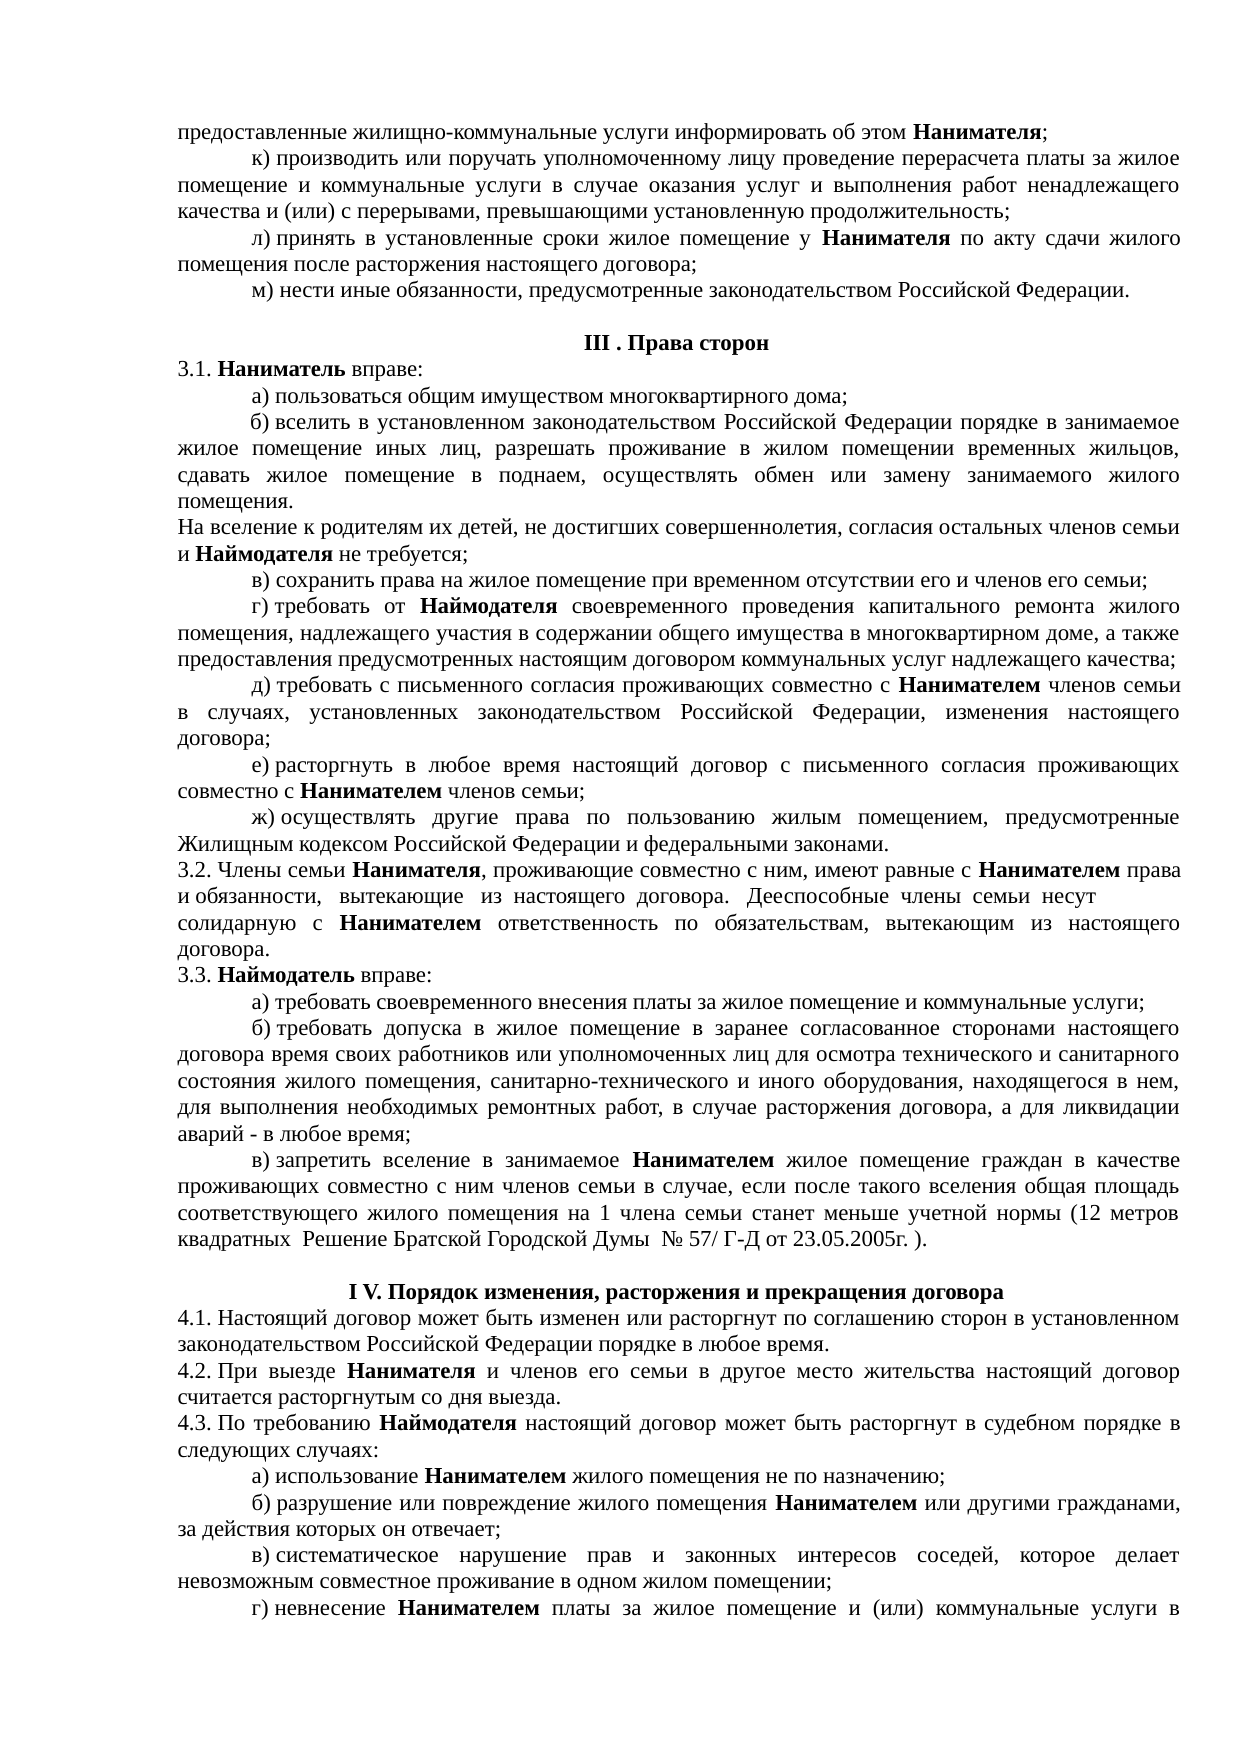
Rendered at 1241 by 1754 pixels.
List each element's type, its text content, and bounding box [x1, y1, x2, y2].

text На вселение к родителям их детей, не достигших совершеннолетия, согласия остальных членов семьи и Наймодателя не требуется; [177, 513, 1181, 566]
text в) запретить вселение в занимаемое Нанимателем жилое помещение граждан в качестве проживающих совместно с ним членов семьи в случае, если после такого вселения общая площадь соответствующего жилого помещения на 1 члена семьи станет меньше учетной нормы (12 метров квадратных Решение Братской Городской Думы № 57/ Г-Д от 23.05.2005г. ). [177, 1146, 1181, 1251]
text б) разрушение или повреждение жилого помещения Нанимателем или другими гражданами, за действия которых он отвечает; [177, 1488, 1181, 1541]
text д) требовать с письменного согласия проживающих совместно с Нанимателем членов семьи в случаях, установленных законодательством Российской Федерации, изменения настоящего договора; [177, 672, 1181, 751]
text cолидарную с Нанимателем ответственность по обязательствам, вытекающим из настоящего договора. [177, 909, 1181, 961]
text I V. Порядок изменения, расторжения и прекращения договора [177, 1278, 1181, 1304]
text к) производить или поручать уполномоченному лицу проведение перерасчета платы за жилое помещение и коммунальные услуги в случае оказания услуг и выполнения работ ненадлежащего качества и (или) с перерывами, превышающими установленную продолжительность; [177, 144, 1181, 223]
text 4.2. При выезде Нанимателя и членов его семьи в другое место жительства настоящий договор считается расторгнутым со дня выезда. [177, 1357, 1181, 1409]
text б) вселить в установленном законодательством Российской Федерации порядке в занимаемое жилое помещение иных лиц, разрешать проживание в жилом помещении временных жильцов, сдавать жилое помещение в поднаем, осуществлять обмен или замену занимаемого жилого помещения. [177, 408, 1181, 513]
text е) расторгнуть в любое время настоящий договор с письменного согласия проживающих совместно с Нанимателем членов семьи; [177, 751, 1181, 803]
text а) использование Нанимателем жилого помещения не по назначению; [177, 1462, 1181, 1488]
text в) сохранить права на жилое помещение при временном отсутствии его и членов его семьи; [177, 566, 1181, 592]
text 4.1. Настоящий договор может быть изменен или расторгнут по соглашению сторон в установленном законодательством Российской Федерации порядке в любое время. [177, 1304, 1181, 1357]
text г) требовать от Наймодателя своевременного проведения капитального ремонта жилого помещения, надлежащего участия в содержании общего имущества в многоквартирном доме, а также предоставления предусмотренных настоящим договором коммунальных услуг надлежащего качества; [177, 592, 1181, 672]
text м) нести иные обязанности, предусмотренные законодательством Российской Федерации. [177, 276, 1181, 303]
text 3.2. Члены семьи Нанимателя, проживающие совместно с ним, имеют равные с Нанимателем права и обязанности, вытекающие из настоящего договора. Дееспособные члены семьи несут [177, 856, 1181, 909]
text а) пользоваться общим имуществом многоквартирного дома; [177, 382, 1181, 408]
text в) систематическое нарушение прав и законных интересов соседей, которое делает невозможным совместное проживание в одном жилом помещении; [177, 1541, 1181, 1594]
text III . Права сторон [177, 329, 1181, 355]
text л) принять в установленные сроки жилое помещение у Нанимателя по акту сдачи жилого помещения после расторжения настоящего договора; [177, 223, 1181, 276]
text г) невнесение Нанимателем платы за жилое помещение и (или) коммунальные услуги в [177, 1594, 1181, 1620]
text предоставленные жилищно-коммунальные услуги информировать об этом Нанимателя; [177, 118, 1181, 144]
text 3.1. Наниматель вправе: [177, 355, 1181, 382]
text а) требовать своевременного внесения платы за жилое помещение и коммунальные услуги; [177, 988, 1181, 1014]
text б) требовать допуска в жилое помещение в заранее согласованное сторонами настоящего договора время своих работников или уполномоченных лиц для осмотра технического и санитарного состояния жилого помещения, санитарно-технического и иного оборудования, находящегося в нем, для выполнения необходимых ремонтных работ, в случае расторжения договора, а для ликвидации аварий - в любое время; [177, 1014, 1181, 1146]
text 4.3. По требованию Наймодателя настоящий договор может быть расторгнут в судебном порядке в следующих случаях: [177, 1409, 1181, 1462]
text 3.3. Наймодатель вправе: [177, 961, 1181, 988]
text ж) осуществлять другие права по пользованию жилым помещением, предусмотренные Жилищным кодексом Российской Федерации и федеральными законами. [177, 803, 1181, 856]
